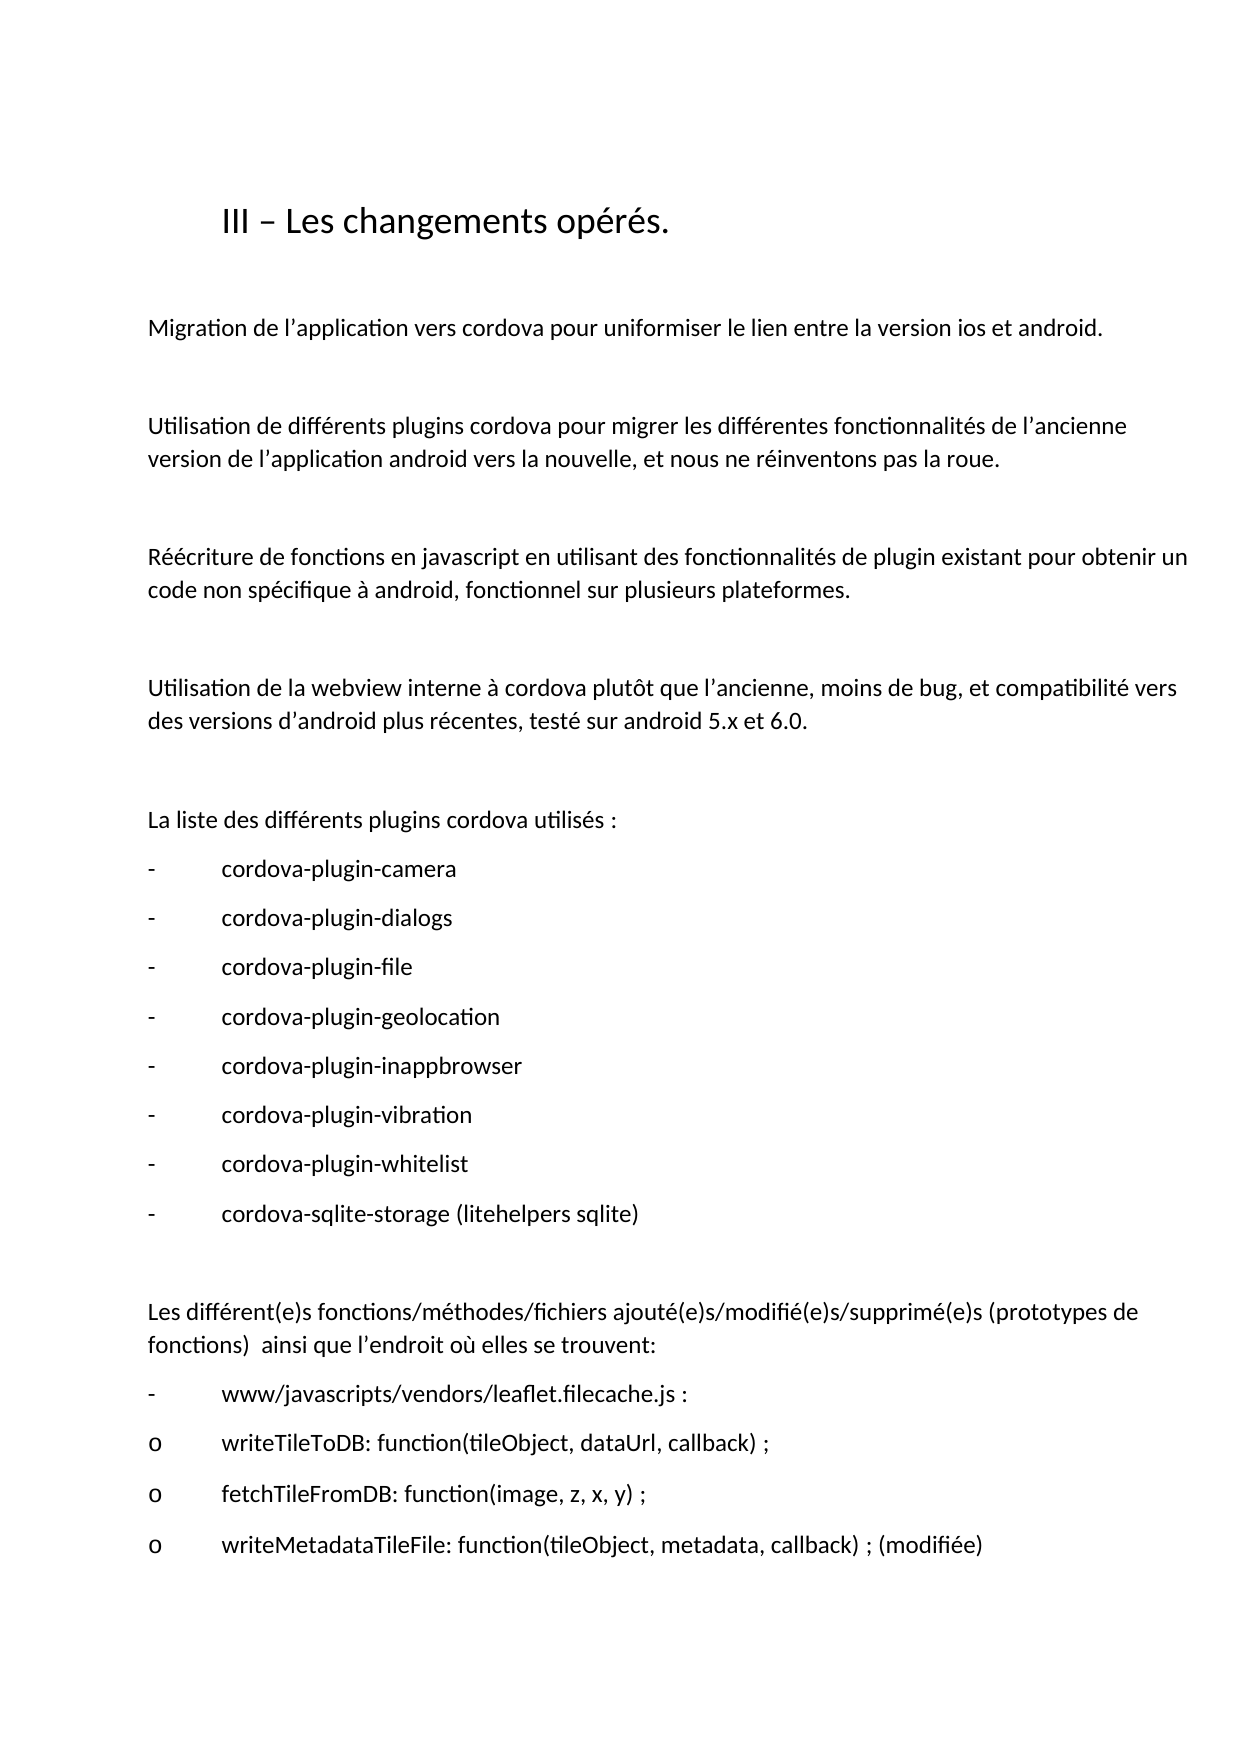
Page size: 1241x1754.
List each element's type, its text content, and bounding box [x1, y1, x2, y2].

text La liste des différents plugins cordova utilisés : [148, 804, 1196, 834]
text Migration de l’application vers cordova pour uniformiser le lien entre la version ios et android. [148, 312, 1196, 342]
list fetchTileFromDB: function(image, z, x, y) ; [148, 1478, 1196, 1510]
list cordova-plugin-geolocation [148, 1001, 1196, 1031]
text Utilisation de la webview interne à cordova plutôt que l’ancienne, moins de bug, et compatibilité vers des versions d’android plus récentes, testé sur android 5.x et 6.0. [148, 673, 1196, 736]
list cordova-plugin-vibration [148, 1099, 1196, 1130]
text III – Les changements opérés. [148, 197, 1196, 243]
list cordova-sqlite-storage (litehelpers sqlite) [148, 1198, 1196, 1228]
list cordova-plugin-inappbrowser [148, 1050, 1196, 1081]
text Les différent(e)s fonctions/méthodes/fichiers ajouté(e)s/modifié(e)s/supprimé(e)s (prototypes de fonctions) ainsi que l’endroit où elles se trouvent: [148, 1296, 1196, 1359]
list cordova-plugin-camera [148, 853, 1196, 883]
text Réécriture de fonctions en javascript en utilisant des fonctionnalités de plugin existant pour obtenir un code non spécifique à android, fonctionnel sur plusieurs plateformes. [148, 541, 1196, 604]
list cordova-plugin-dialogs [148, 902, 1196, 933]
list writeTileToDB: function(tileObject, dataUrl, callback) ; [148, 1428, 1196, 1459]
list www/javascripts/vendors/leaflet.filecache.js : [148, 1378, 1196, 1409]
list cordova-plugin-whitelist [148, 1149, 1196, 1179]
list cordova-plugin-file [148, 952, 1196, 982]
text Utilisation de différents plugins cordova pour migrer les différentes fonctionnalités de l’ancienne version de l’application android vers la nouvelle, et nous ne réinventons pas la roue. [148, 410, 1196, 473]
list writeMetadataTileFile: function(tileObject, metadata, callback) ; (modifiée) [148, 1529, 1196, 1561]
